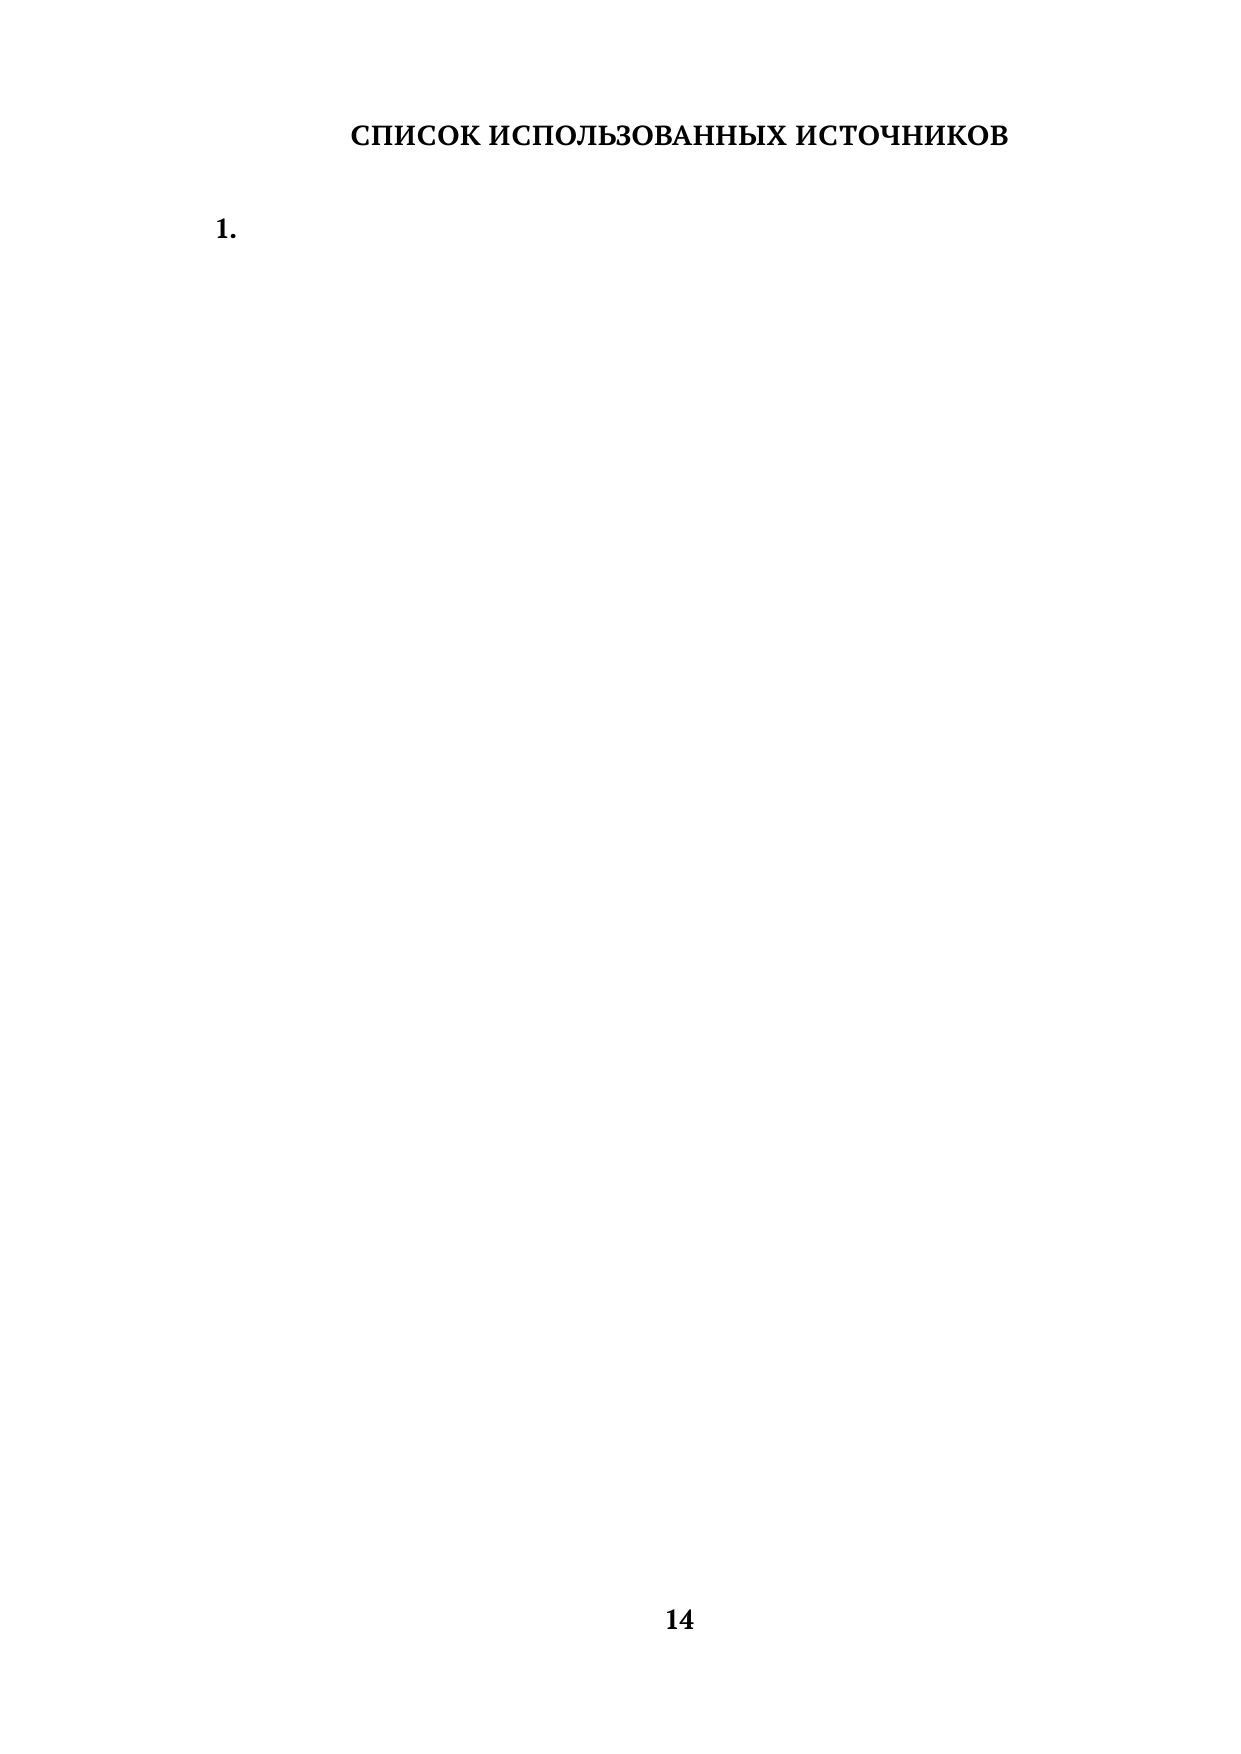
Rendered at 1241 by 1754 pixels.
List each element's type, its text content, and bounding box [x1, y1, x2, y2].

subtitle СПИСОК ИСПОЛЬЗОВАННЫХ ИСТОЧНИКОВ [177, 118, 1181, 152]
